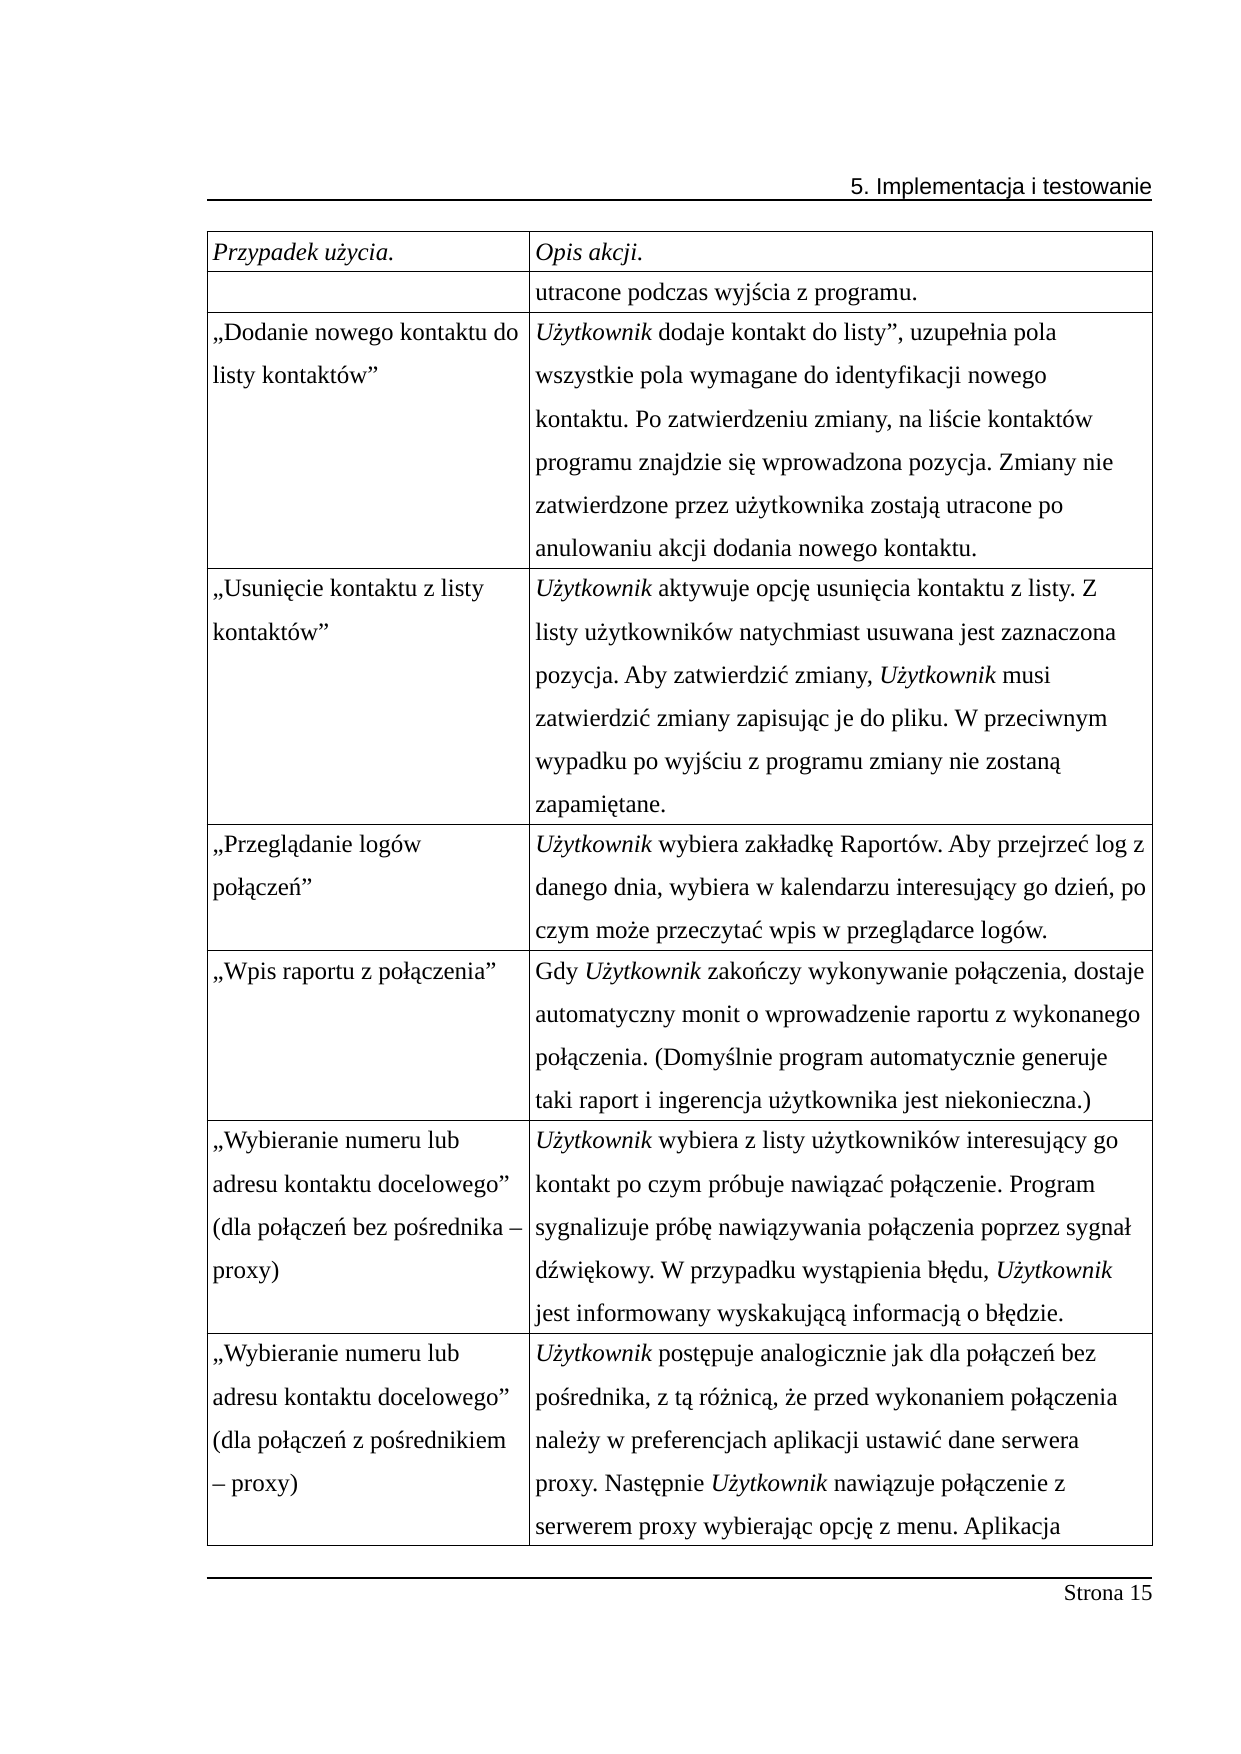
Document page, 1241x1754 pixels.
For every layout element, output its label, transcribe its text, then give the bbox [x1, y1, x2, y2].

table_header Przypadek użycia. [208, 232, 529, 271]
table_cell „Przeglądanie logów połączeń” [208, 825, 529, 950]
table_cell „Dodanie nowego kontaktu do listy kontaktów” [208, 313, 529, 568]
table_cell Gdy Użytkownik zakończy wykonywanie połączenia, dostaje automatyczny monit o wprowadzenie raportu z wykonanego połączenia. (Domyślnie program automatycznie generuje taki raport i ingerencja użytkownika jest niekonieczna.) [530, 951, 1152, 1120]
table_cell utracone podczas wyjścia z programu. [530, 272, 1152, 312]
table_cell Użytkownik postępuje analogicznie jak dla połączeń bez pośrednika, z tą różnicą, że przed wykonaniem połączenia należy w preferencjach aplikacji ustawić dane serwera proxy. Następnie Użytkownik nawiązuje połączenie z serwerem proxy wybierając opcję z menu. Aplikacja [530, 1334, 1152, 1545]
table_cell [208, 272, 529, 312]
table_cell Użytkownik wybiera z listy użytkowników interesujący go kontakt po czym próbuje nawiązać połączenie. Program sygnalizuje próbę nawiązywania połączenia poprzez sygnał dźwiękowy. W przypadku wystąpienia błędu, Użytkownik jest informowany wyskakującą informacją o błędzie. [530, 1121, 1152, 1333]
table_header Opis akcji. [530, 232, 1152, 271]
table_cell „Wpis raportu z połączenia” [208, 951, 529, 1120]
table_cell „Wybieranie numeru lub adresu kontaktu docelowego” (dla połączeń bez pośrednika – proxy) [208, 1121, 529, 1333]
table_cell „Wybieranie numeru lub adresu kontaktu docelowego” (dla połączeń z pośrednikiem – proxy) [208, 1334, 529, 1545]
table_cell Użytkownik dodaje kontakt do listy”, uzupełnia pola wszystkie pola wymagane do identyfikacji nowego kontaktu. Po zatwierdzeniu zmiany, na liście kontaktów programu znajdzie się wprowadzona pozycja. Zmiany nie zatwierdzone przez użytkownika zostają utracone po anulowaniu akcji dodania nowego kontaktu. [530, 313, 1152, 568]
table_cell Użytkownik aktywuje opcję usunięcia kontaktu z listy. Z listy użytkowników natychmiast usuwana jest zaznaczona pozycja. Aby zatwierdzić zmiany, Użytkownik musi zatwierdzić zmiany zapisując je do pliku. W przeciwnym wypadku po wyjściu z programu zmiany nie zostaną zapamiętane. [530, 569, 1152, 823]
table_cell Użytkownik wybiera zakładkę Raportów. Aby przejrzeć log z danego dnia, wybiera w kalendarzu interesujący go dzień, po czym może przeczytać wpis w przeglądarce logów. [530, 825, 1152, 950]
table_cell „Usunięcie kontaktu z listy kontaktów” [208, 569, 529, 823]
